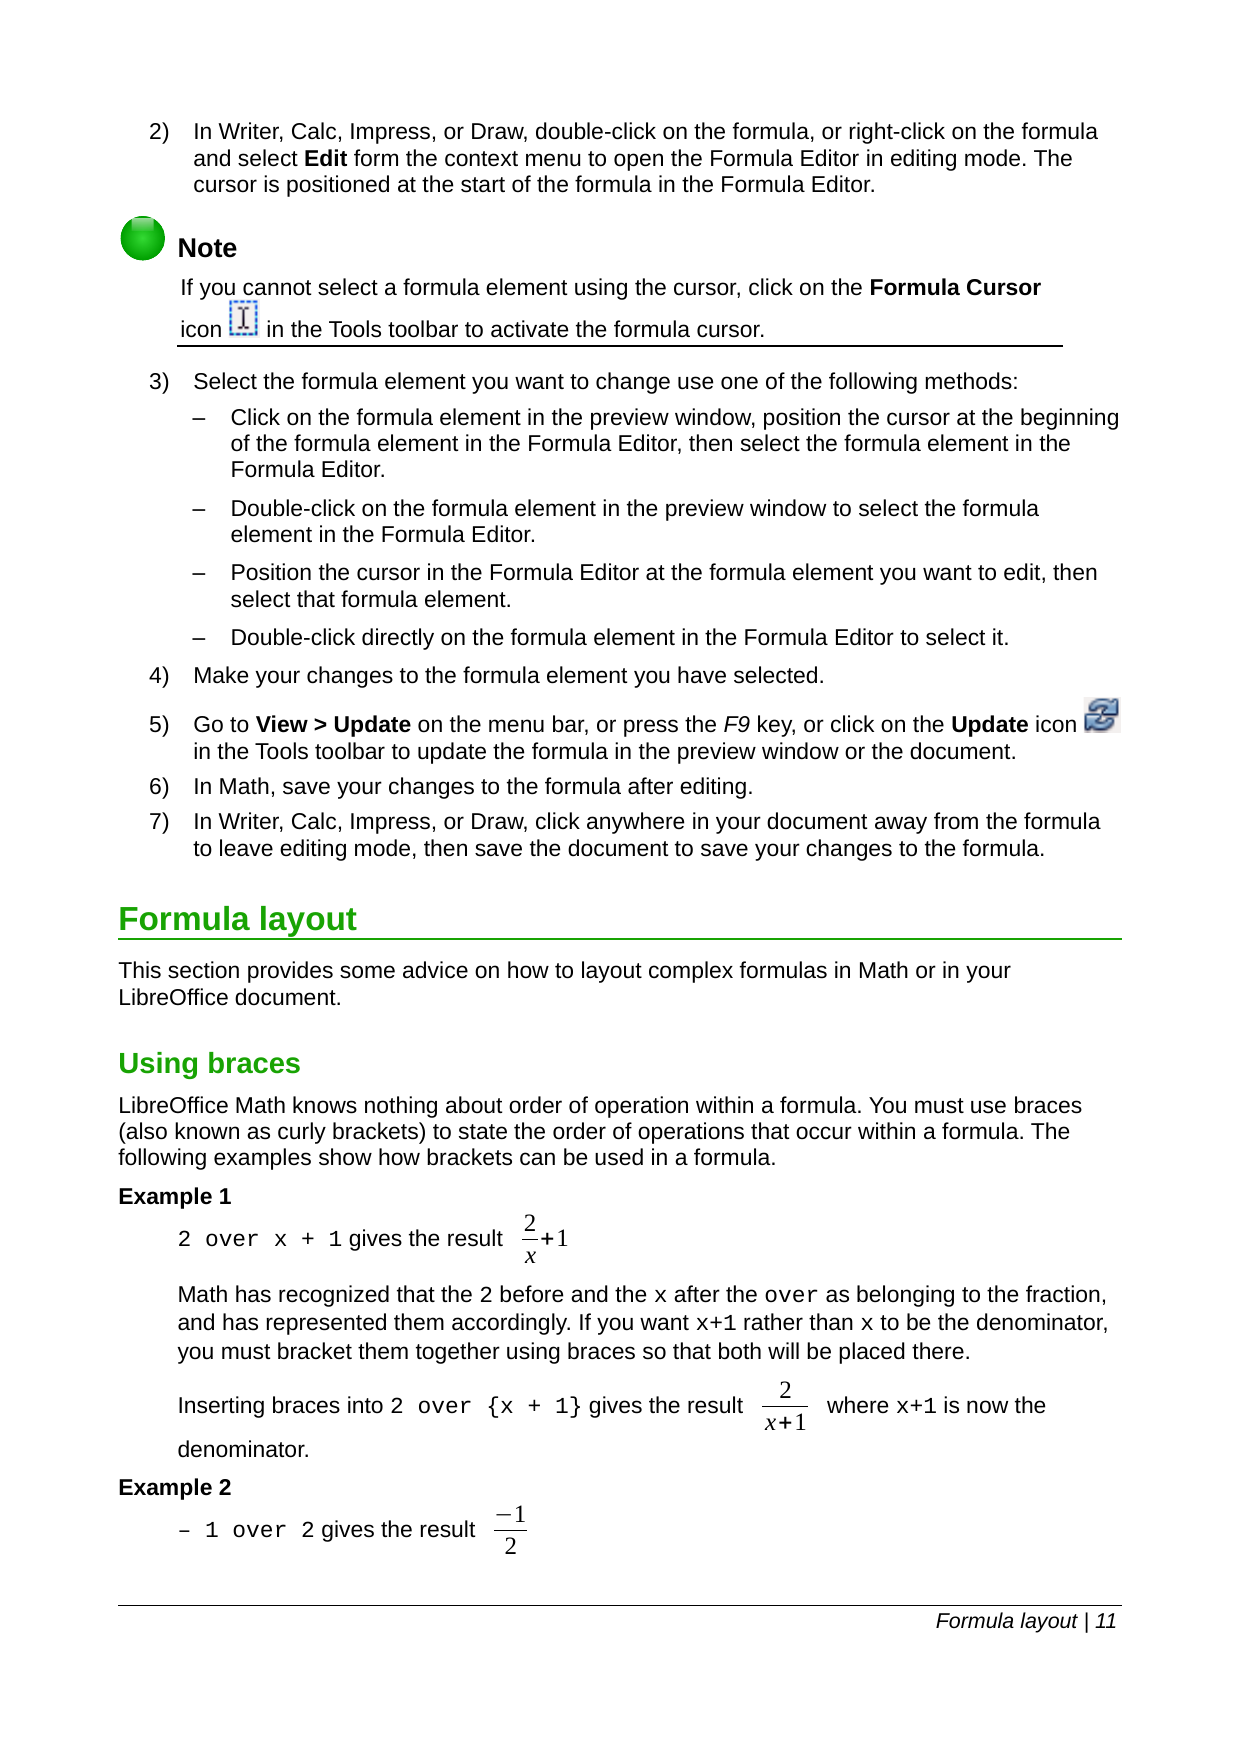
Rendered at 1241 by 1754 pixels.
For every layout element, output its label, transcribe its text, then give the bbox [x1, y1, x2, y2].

list Go to View > Update on the menu bar, or press the F9 key, or click on the Update icon in the Tools toolbar to update the formula in the preview window or the document. [169, 697, 1122, 764]
list Select the formula element you want to change use one of the following methods: [169, 368, 1122, 394]
text Math has recognized that the 2 before and the x after the over as belonging to the fraction, and has represented them accordingly. If you want x+1 rather than x to be the denominator, you must bracket them together using braces so that both will be placed there. [177, 1281, 1122, 1364]
picture [228, 299, 260, 338]
text Example 1 [118, 1183, 1122, 1209]
list In Writer, Calc, Impress, or Draw, click anywhere in your document away from the formula to leave editing mode, then save the document to save your changes to the formula. [169, 808, 1122, 861]
list Double-click directly on the formula element in the Formula Editor to select it. [192, 624, 1122, 650]
text This section provides some advice on how to layout complex formulas in Math or in your LibreOffice document. [118, 957, 1122, 1010]
picture [1083, 697, 1121, 733]
subtitle Using braces [118, 1046, 1122, 1080]
text Example 2 [118, 1474, 1122, 1501]
subtitle Formula layout [118, 899, 1122, 938]
text If you cannot select a formula element using the cursor, click on the Formula Cursor icon in the Tools toolbar to activate the formula cursor. [177, 270, 1063, 345]
list Position the cursor in the Formula Editor at the formula element you want to edit, then select that formula element. [192, 559, 1122, 612]
text Inserting braces into 2 over {x + 1} gives the resultwhere x+1 is now the denominator. [177, 1377, 1122, 1462]
list Double-click on the formula element in the preview window to select the formula element in the Formula Editor. [192, 494, 1122, 547]
list In Math, save your changes to the formula after editing. [169, 773, 1122, 799]
text 2 over x + 1 gives the result [177, 1209, 1122, 1268]
subtitle Note [118, 213, 1122, 263]
list Make your changes to the formula element you have selected. [169, 662, 1122, 688]
list Click on the formula element in the preview window, position the cursor at the beginning of the formula element in the Formula Editor, then select the formula element in the Formula Editor. [192, 403, 1122, 482]
text – 1 over 2 gives the result [177, 1501, 1122, 1560]
list In Writer, Calc, Impress, or Draw, double-click on the formula, or right-click on the formula and select Edit form the context menu to open the Formula Editor in editing mode. The cursor is positioned at the start of the formula in the Formula Editor. [169, 118, 1122, 197]
text LibreOffice Math knows nothing about order of operation within a formula. You must use braces (also known as curly brackets) to state the order of operations that occur within a formula. The following examples show how brackets can be used in a formula. [118, 1092, 1122, 1171]
